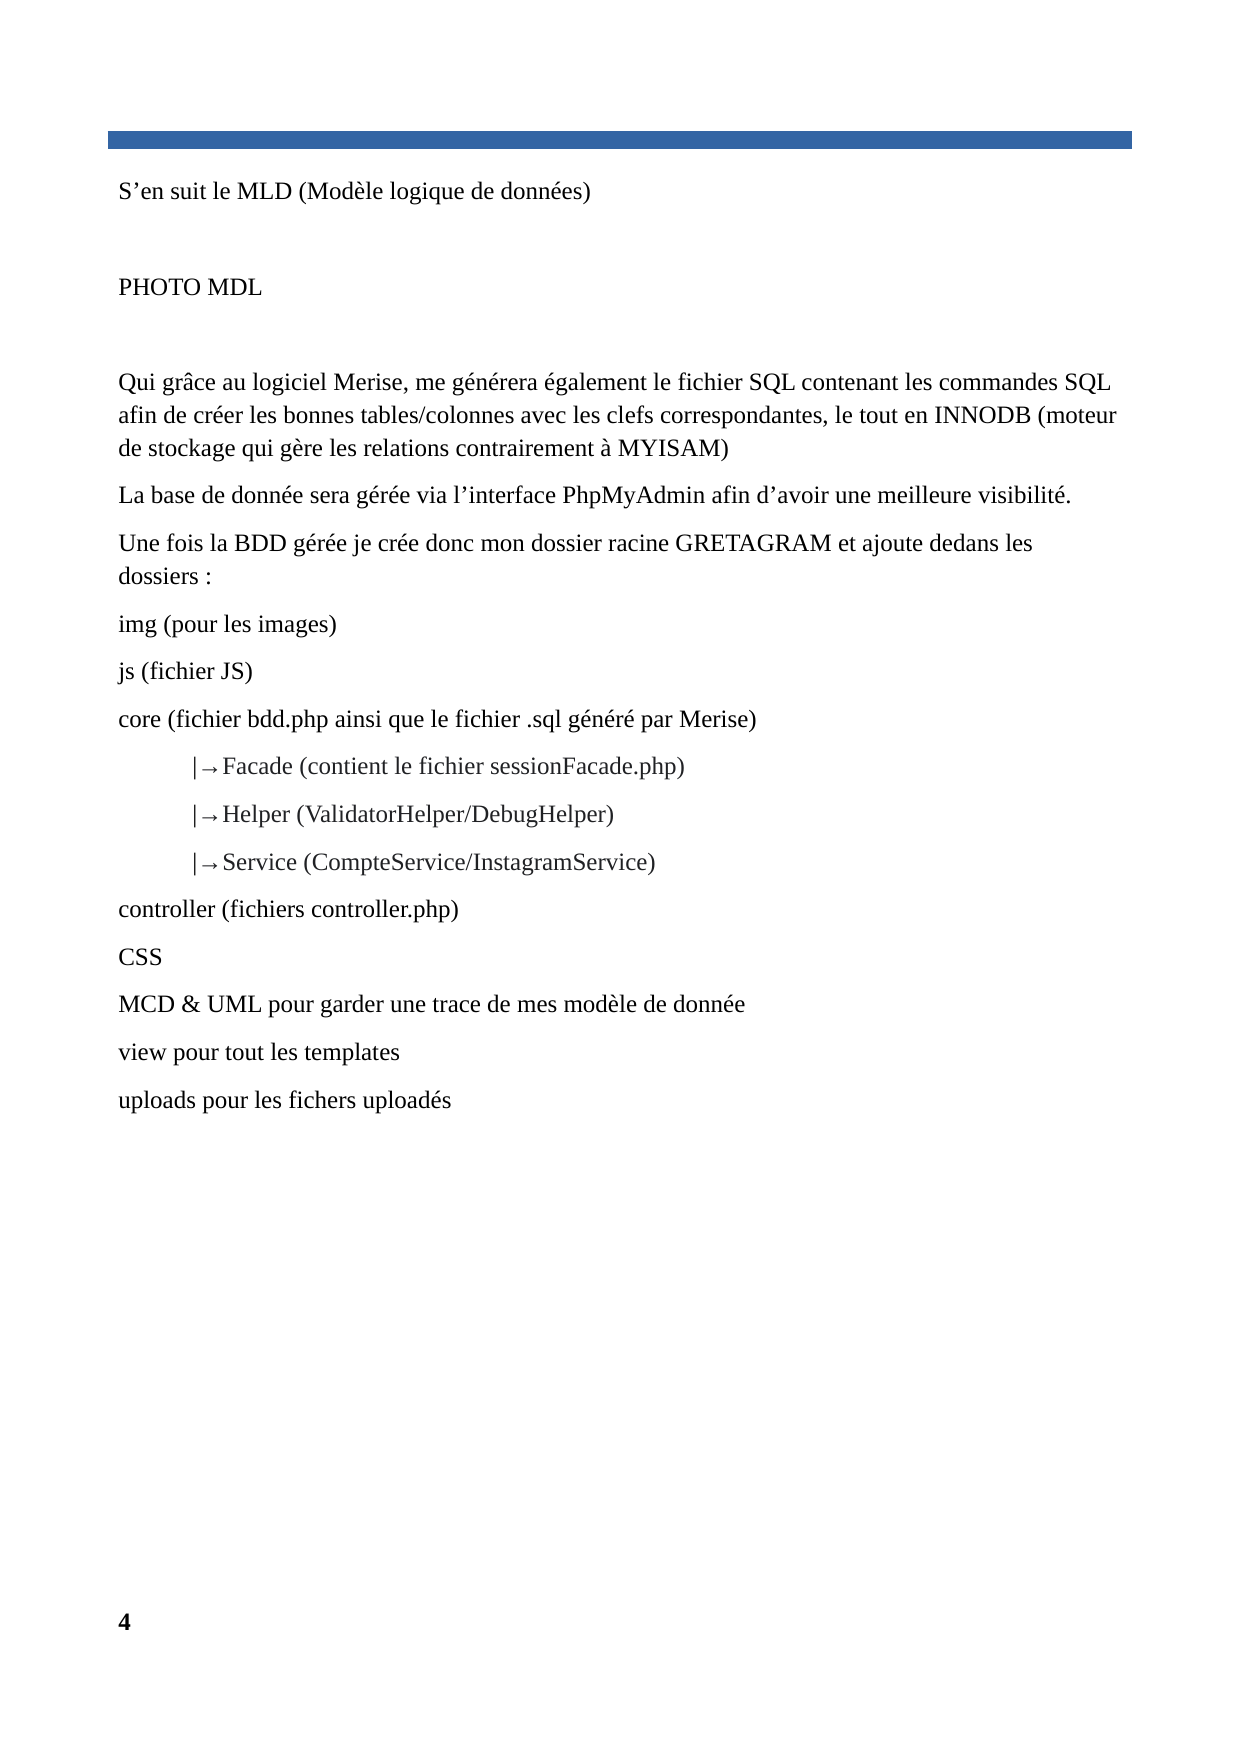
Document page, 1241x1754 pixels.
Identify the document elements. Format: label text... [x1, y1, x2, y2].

text CSS [118, 942, 1122, 971]
text MCD & UML pour garder une trace de mes modèle de donnée [118, 989, 1122, 1018]
text La base de donnée sera gérée via l’interface PhpMyAdmin afin d’avoir une meilleure visibilité. [118, 480, 1122, 509]
text PHOTO MDL [118, 272, 1122, 300]
text core (fichier bdd.php ainsi que le fichier .sql généré par Merise) [118, 704, 1122, 733]
text |→Facade (contient le fichier sessionFacade.php) [118, 751, 1122, 780]
text |→Helper (ValidatorHelper/DebugHelper) [118, 799, 1122, 828]
text img (pour les images) [118, 609, 1122, 637]
text Une fois la BDD gérée je crée donc mon dossier racine GRETAGRAM et ajoute dedans les dossiers : [118, 528, 1122, 590]
text Qui grâce au logiciel Merise, me générera également le fichier SQL contenant les commandes SQL afin de créer les bonnes tables/colonnes avec les clefs correspondantes, le tout en INNODB (moteur de stockage qui gère les relations contrairement à MYISAM) [118, 367, 1122, 462]
text S’en suit le MLD (Modèle logique de données) [118, 176, 1122, 205]
text js (fichier JS) [118, 656, 1122, 685]
text uploads pour les fichers uploadés [118, 1085, 1122, 1113]
text view pour tout les templates [118, 1037, 1122, 1066]
text controller (fichiers controller.php) [118, 894, 1122, 923]
text |→Service (CompteService/InstagramService) [118, 847, 1122, 875]
